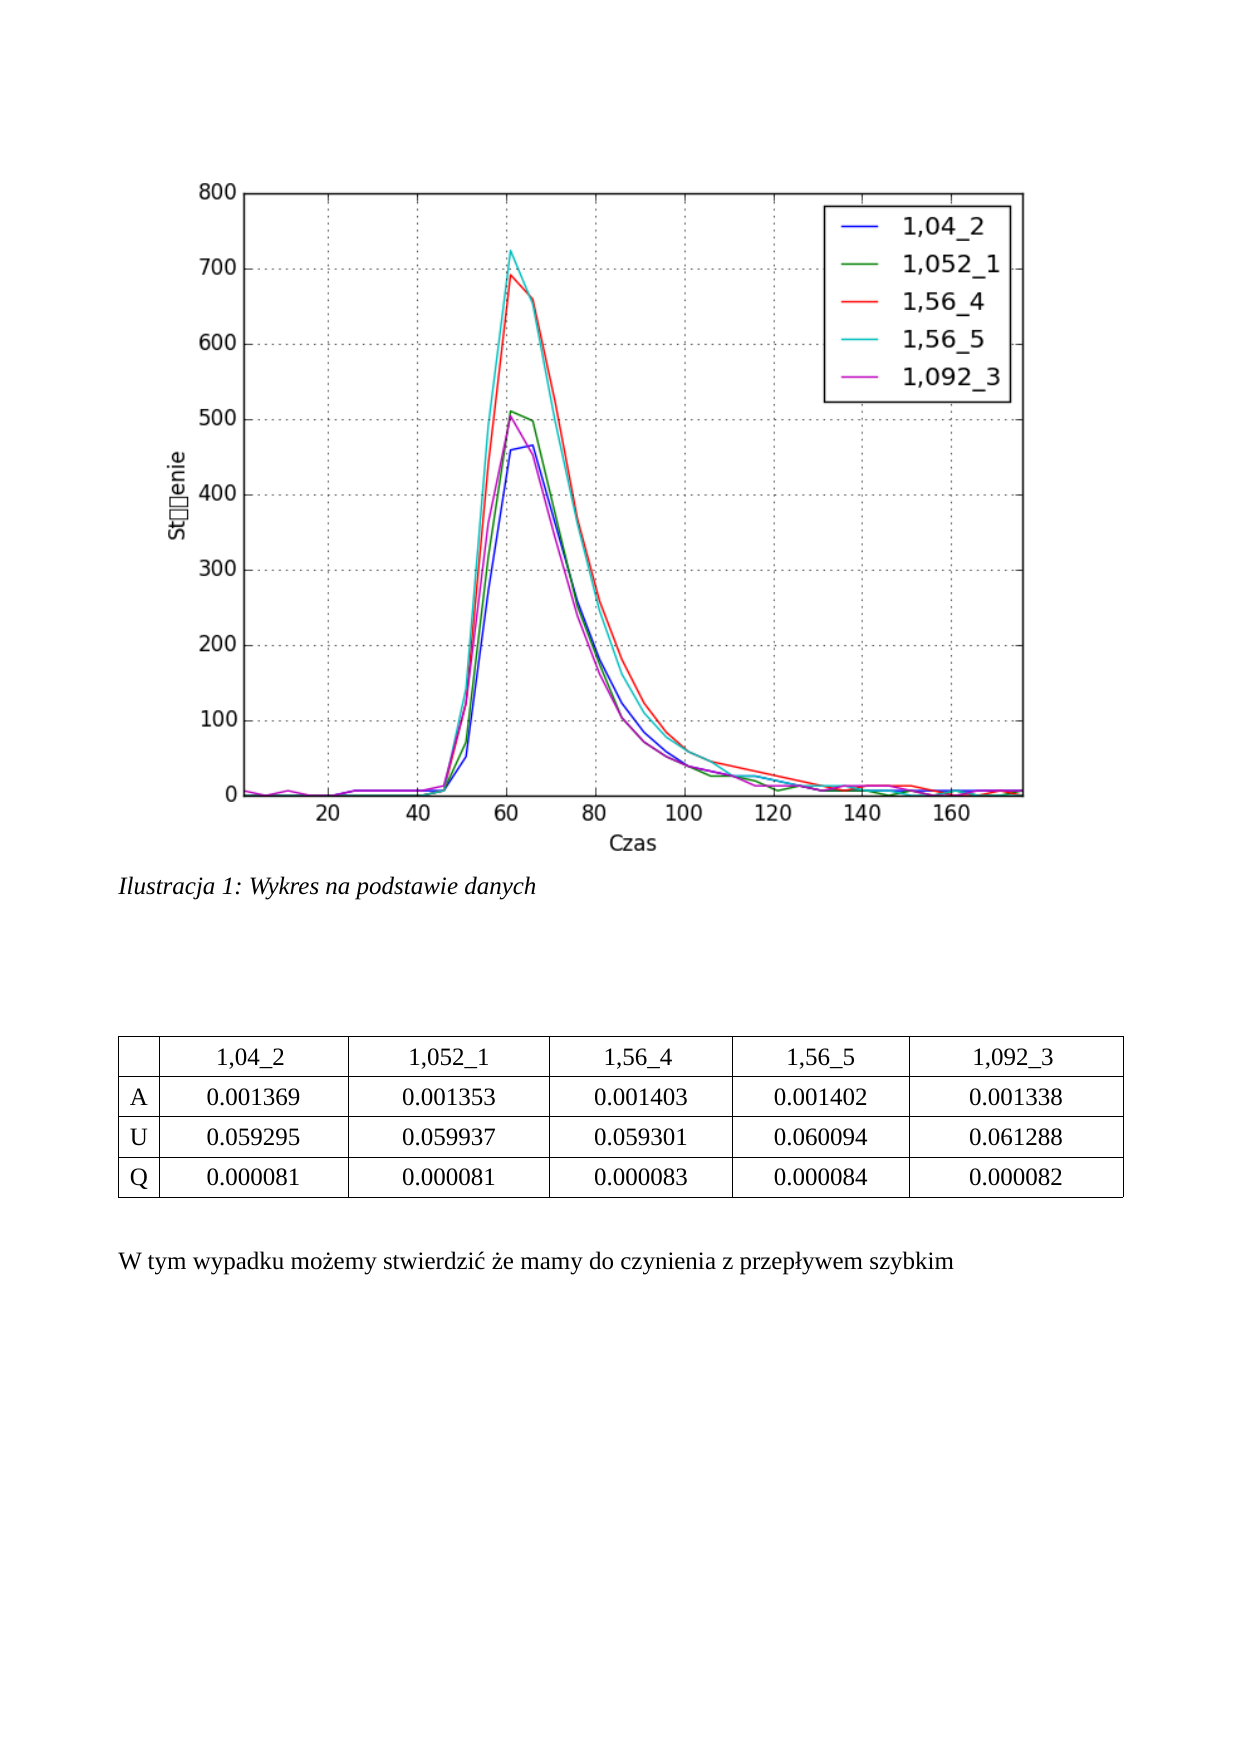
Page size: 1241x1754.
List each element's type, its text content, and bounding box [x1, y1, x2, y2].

table_cell A [119, 1077, 159, 1116]
table_cell 0.060094 [733, 1117, 909, 1157]
table_header 1,04_2 [160, 1037, 348, 1076]
table_cell 0.000083 [550, 1158, 732, 1197]
table_header 1,092_3 [910, 1037, 1123, 1076]
table_cell 0.001353 [349, 1077, 549, 1116]
table_cell 0.059295 [160, 1117, 348, 1157]
table_header 1,56_5 [733, 1037, 909, 1076]
picture [118, 118, 1123, 871]
table_cell Q [119, 1158, 159, 1197]
table_cell 0.000081 [160, 1158, 348, 1197]
table_cell 0.000084 [733, 1158, 909, 1197]
table_cell 0.001403 [550, 1077, 732, 1116]
table_cell 0.059937 [349, 1117, 549, 1157]
table_cell 0.000082 [910, 1158, 1123, 1197]
table_cell 0.059301 [550, 1117, 732, 1157]
text W tym wypadku możemy stwierdzić że mamy do czynienia z przepływem szybkim [118, 1246, 1122, 1275]
text Ilustracja 1: Wykres na podstawie danych [118, 871, 1122, 900]
table_cell U [119, 1117, 159, 1157]
table_cell 0.001338 [910, 1077, 1123, 1116]
table_cell 0.061288 [910, 1117, 1123, 1157]
table_header 1,052_1 [349, 1037, 549, 1076]
table_header [119, 1037, 159, 1076]
table_cell 0.001402 [733, 1077, 909, 1116]
table_cell 0.000081 [349, 1158, 549, 1197]
table_cell 0.001369 [160, 1077, 348, 1116]
table_header 1,56_4 [550, 1037, 732, 1076]
